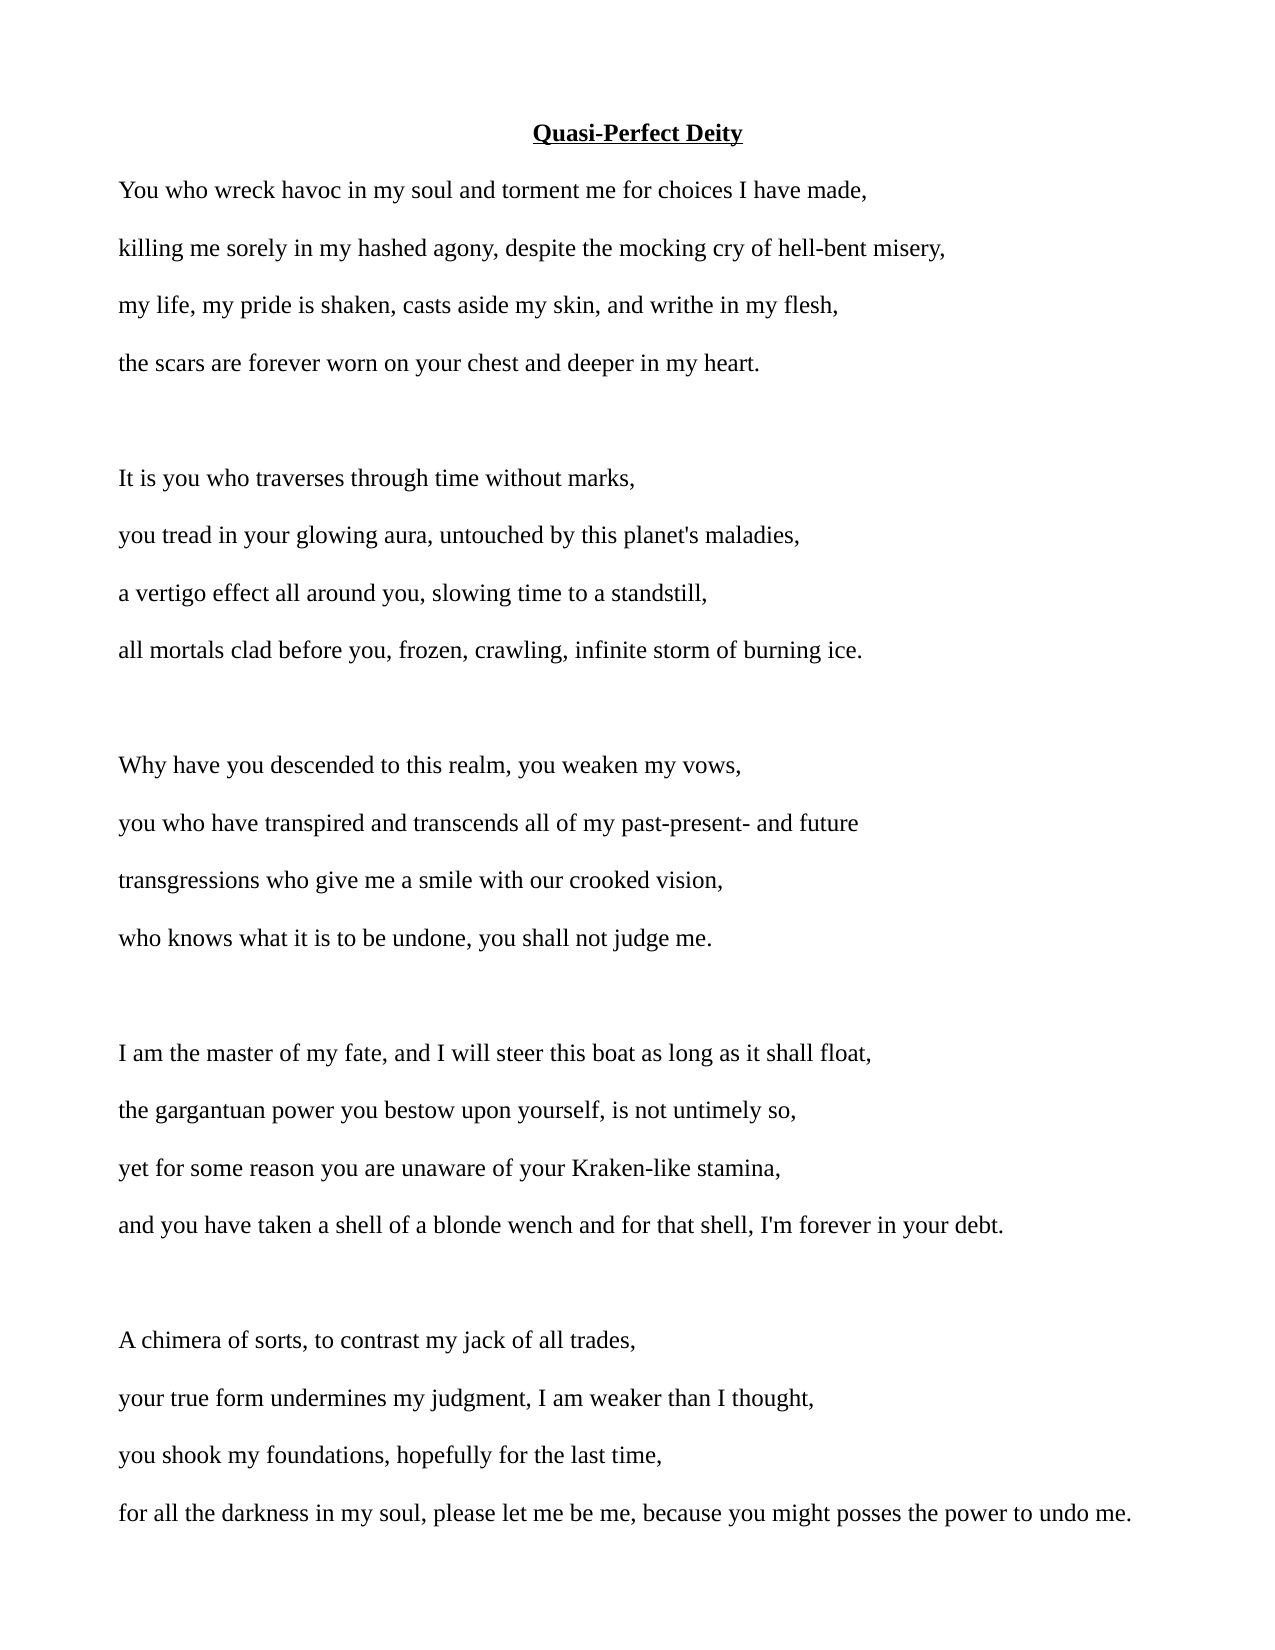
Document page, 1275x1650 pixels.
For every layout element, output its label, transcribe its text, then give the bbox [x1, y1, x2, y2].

text all mortals clad before you, frozen, crawling, infinite storm of burning ice. [118, 636, 1157, 664]
text a vertigo effect all around you, slowing time to a standstill, [118, 578, 1157, 607]
text your true form undermines my judgment, I am weaker than I thought, [118, 1383, 1157, 1412]
text who knows what it is to be undone, you shall not judge me. [118, 923, 1157, 952]
text yet for some reason you are unaware of your Kraken-like stamina, [118, 1153, 1157, 1182]
text I am the master of my fate, and I will steer this boat as long as it shall float, [118, 1038, 1157, 1067]
text You who wreck havoc in my soul and torment me for choices I have made, [118, 176, 1157, 204]
text and you have taken a shell of a blonde wench and for that shell, I'm forever in your debt. [118, 1211, 1157, 1239]
text the gargantuan power you bestow upon yourself, is not untimely so, [118, 1096, 1157, 1124]
text you tread in your glowing aura, untouched by this planet's maladies, [118, 521, 1157, 549]
text you who have transpired and transcends all of my past-present- and future [118, 808, 1157, 837]
text Quasi-Perfect Deity [118, 118, 1157, 147]
text the scars are forever worn on your chest and deeper in my heart. [118, 348, 1157, 377]
text killing me sorely in my hashed agony, despite the mocking cry of hell-bent misery, [118, 233, 1157, 262]
text my life, my pride is shaken, casts aside my skin, and writhe in my flesh, [118, 291, 1157, 319]
text Why have you descended to this realm, you weaken my vows, [118, 751, 1157, 779]
text transgressions who give me a smile with our crooked vision, [118, 866, 1157, 894]
text A chimera of sorts, to contrast my jack of all trades, [118, 1326, 1157, 1354]
text you shook my foundations, hopefully for the last time, [118, 1441, 1157, 1469]
text It is you who traverses through time without marks, [118, 463, 1157, 492]
text for all the darkness in my soul, please let me be me, because you might posses the power to undo me. [118, 1498, 1157, 1527]
